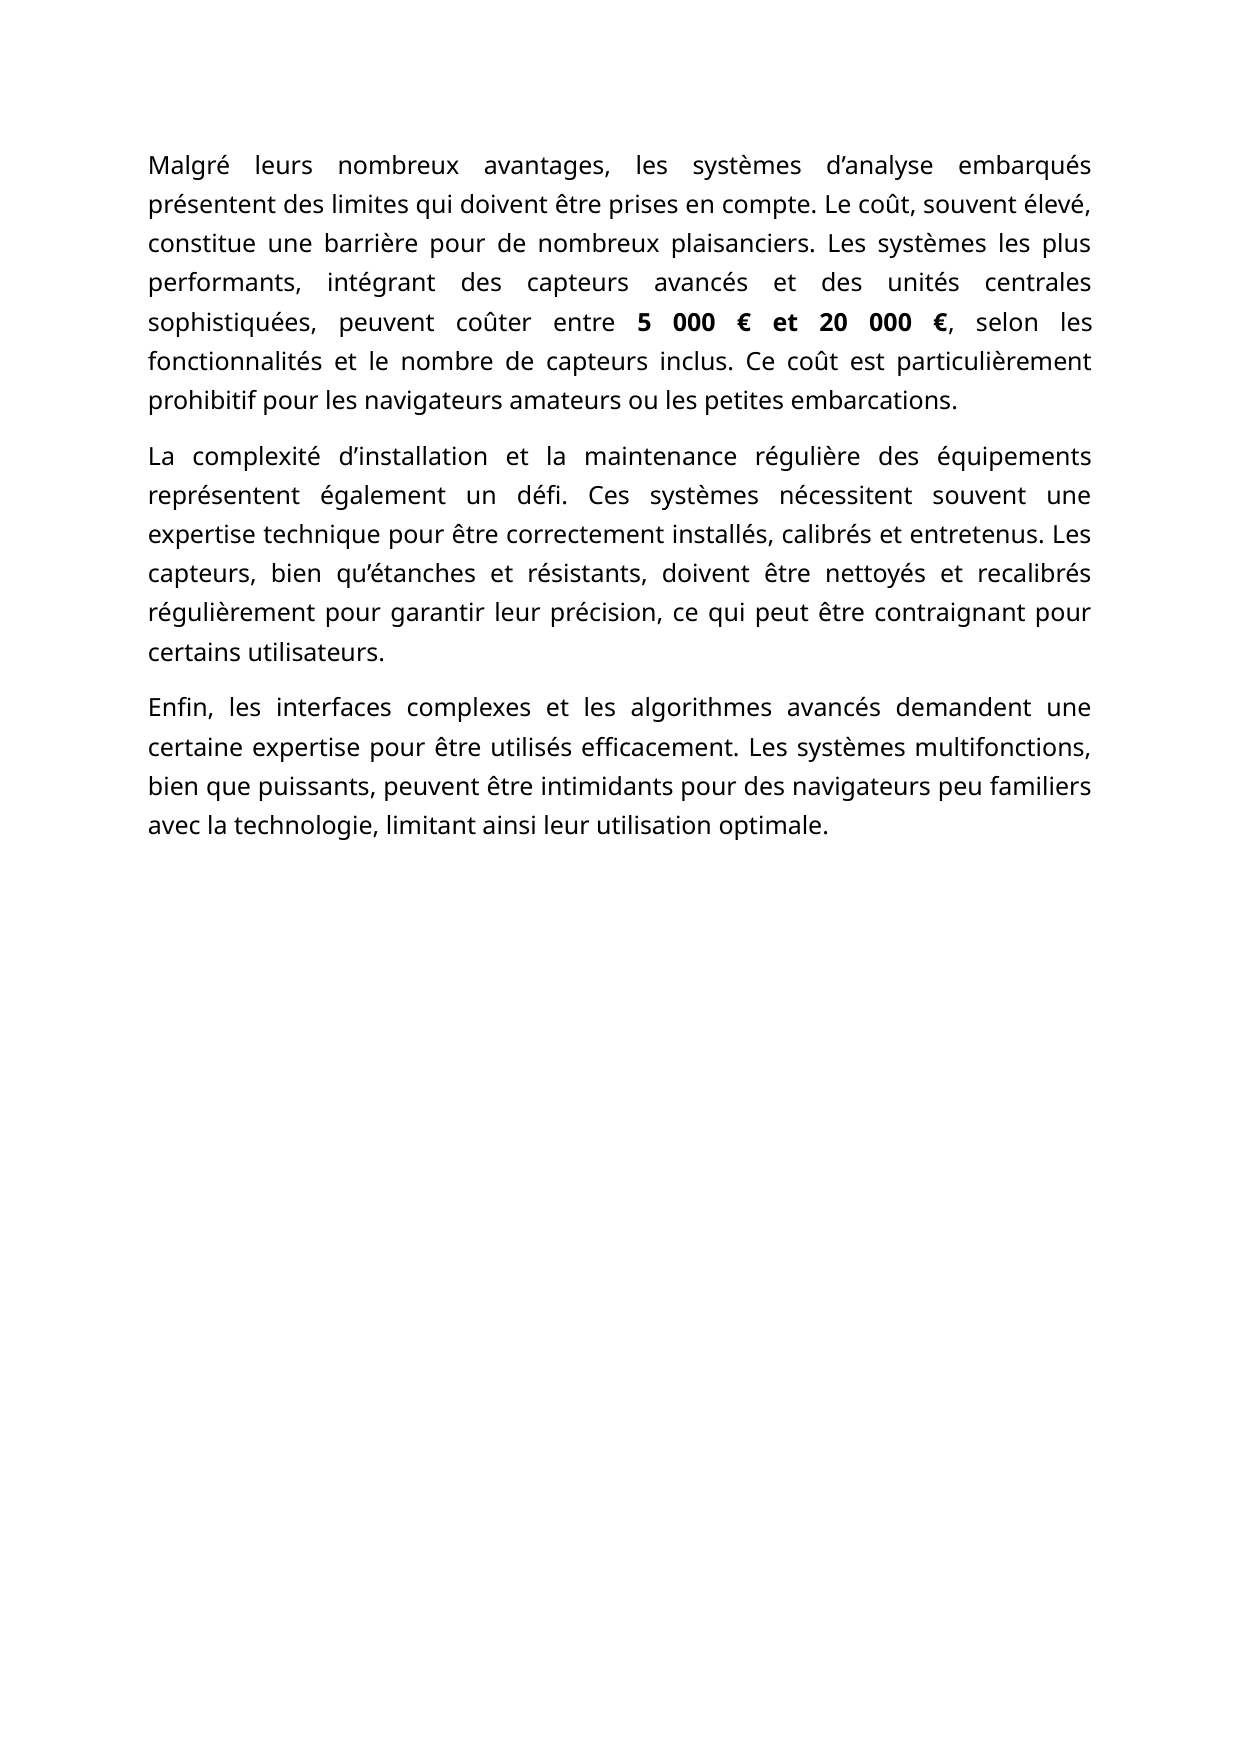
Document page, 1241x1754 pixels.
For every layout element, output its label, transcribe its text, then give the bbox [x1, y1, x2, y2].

text Enfin, les interfaces complexes et les algorithmes avancés demandent une certaine expertise pour être utilisés efficacement. Les systèmes multifonctions, bien que puissants, peuvent être intimidants pour des navigateurs peu familiers avec la technologie, limitant ainsi leur utilisation optimale. [148, 690, 1093, 842]
text Malgré leurs nombreux avantages, les systèmes d’analyse embarqués présentent des limites qui doivent être prises en compte. Le coût, souvent élevé, constitue une barrière pour de nombreux plaisanciers. Les systèmes les plus performants, intégrant des capteurs avancés et des unités centrales sophistiquées, peuvent coûter entre 5 000 € et 20 000 €, selon les fonctionnalités et le nombre de capteurs inclus. Ce coût est particulièrement prohibitif pour les navigateurs amateurs ou les petites embarcations. [148, 148, 1093, 417]
text La complexité d’installation et la maintenance régulière des équipements représentent également un défi. Ces systèmes nécessitent souvent une expertise technique pour être correctement installés, calibrés et entretenus. Les capteurs, bien qu’étanches et résistants, doivent être nettoyés et recalibrés régulièrement pour garantir leur précision, ce qui peut être contraignant pour certains utilisateurs. [148, 438, 1093, 668]
